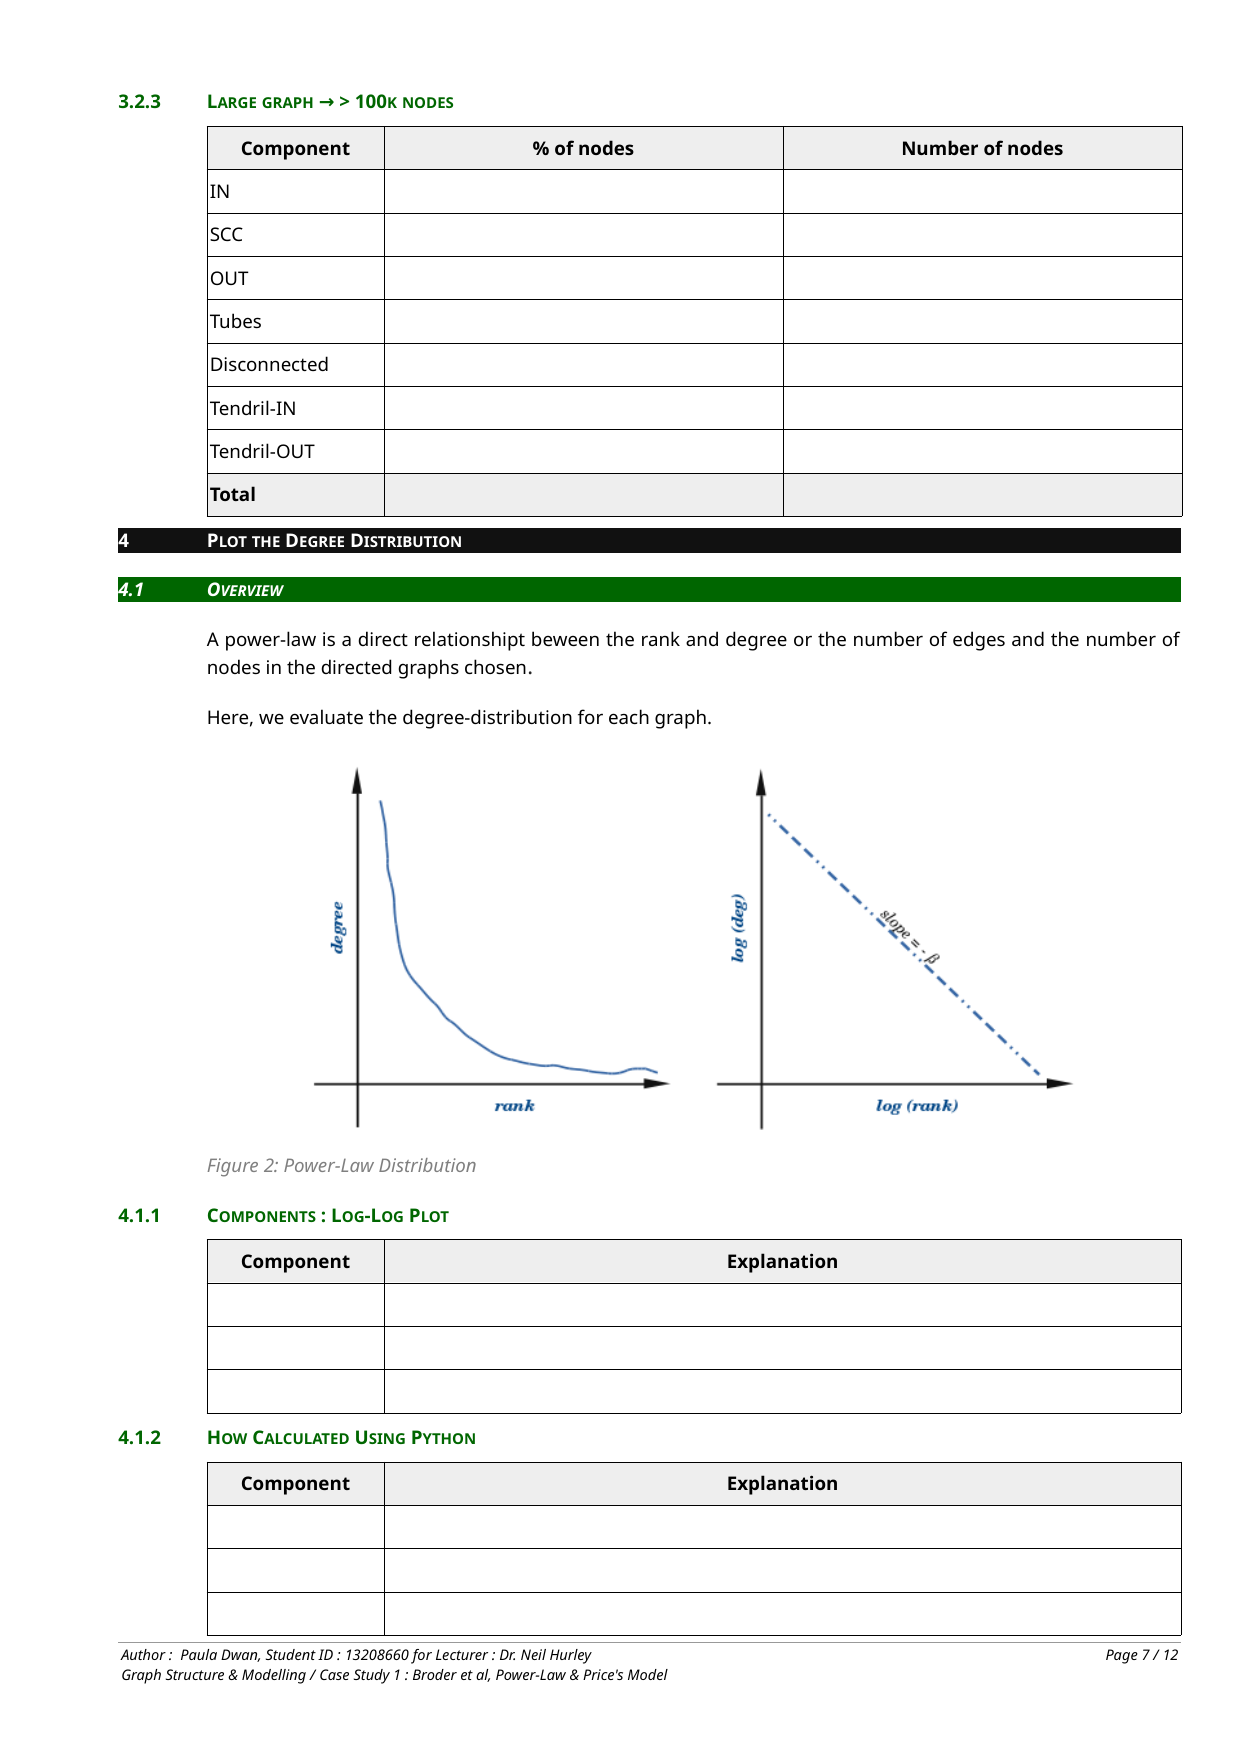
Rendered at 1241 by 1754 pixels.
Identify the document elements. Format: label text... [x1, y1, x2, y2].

table_cell [385, 387, 783, 429]
table_cell [784, 430, 1182, 472]
text Here, we evaluate the degree-distribution for each graph. [207, 705, 1181, 730]
table_cell [385, 1549, 1181, 1592]
table_header Explanation [385, 1240, 1181, 1282]
table_cell OUT [208, 257, 384, 299]
table_cell [385, 1370, 1181, 1412]
text A power-law is a direct relationshipt beween the rank and degree or the number of edges and the number of nodes in the directed graphs chosen. [207, 626, 1181, 681]
table_cell Total [208, 474, 384, 516]
table_header Explanation [385, 1463, 1181, 1505]
table_cell [784, 474, 1182, 516]
table_cell [784, 300, 1182, 342]
table_cell [385, 1506, 1181, 1548]
table_cell [784, 387, 1182, 429]
table_cell [385, 1593, 1181, 1635]
table_cell [385, 257, 783, 299]
subtitle Components : Log-Log Plot [118, 1202, 1181, 1227]
table_cell [784, 257, 1182, 299]
table_header Component [208, 127, 384, 169]
table_cell [385, 344, 783, 386]
picture [309, 765, 1078, 1130]
table_cell IN [208, 170, 384, 212]
table_cell [208, 1593, 384, 1635]
table_cell SCC [208, 214, 384, 256]
table_cell [208, 1284, 384, 1326]
table_cell [385, 430, 783, 472]
table_cell [385, 300, 783, 342]
table_cell [385, 214, 783, 256]
table_cell [208, 1549, 384, 1592]
table_cell Tendril-IN [208, 387, 384, 429]
table_cell [385, 1327, 1181, 1369]
table_header Component [208, 1240, 384, 1282]
table_header Number of nodes [784, 127, 1182, 169]
subtitle Overview [118, 577, 1181, 602]
table_header % of nodes [385, 127, 783, 169]
table_cell Disconnected [208, 344, 384, 386]
table_cell [208, 1327, 384, 1369]
text Figure 2: Power-Law Distribution [207, 1153, 1180, 1178]
table_cell Tubes [208, 300, 384, 342]
table_cell Tendril-OUT [208, 430, 384, 472]
table_cell [385, 474, 783, 516]
table_cell [784, 344, 1182, 386]
table_header Component [208, 1463, 384, 1505]
table_cell [784, 170, 1182, 212]
subtitle Large graph → > 100k nodes [118, 88, 1181, 114]
subtitle Plot the Degree Distribution [118, 528, 1181, 553]
table_cell [208, 1370, 384, 1412]
table_cell [784, 214, 1182, 256]
table_cell [385, 170, 783, 212]
table_cell [208, 1506, 384, 1548]
subtitle How Calculated Using Python [118, 1424, 1181, 1450]
table_cell [385, 1284, 1181, 1326]
